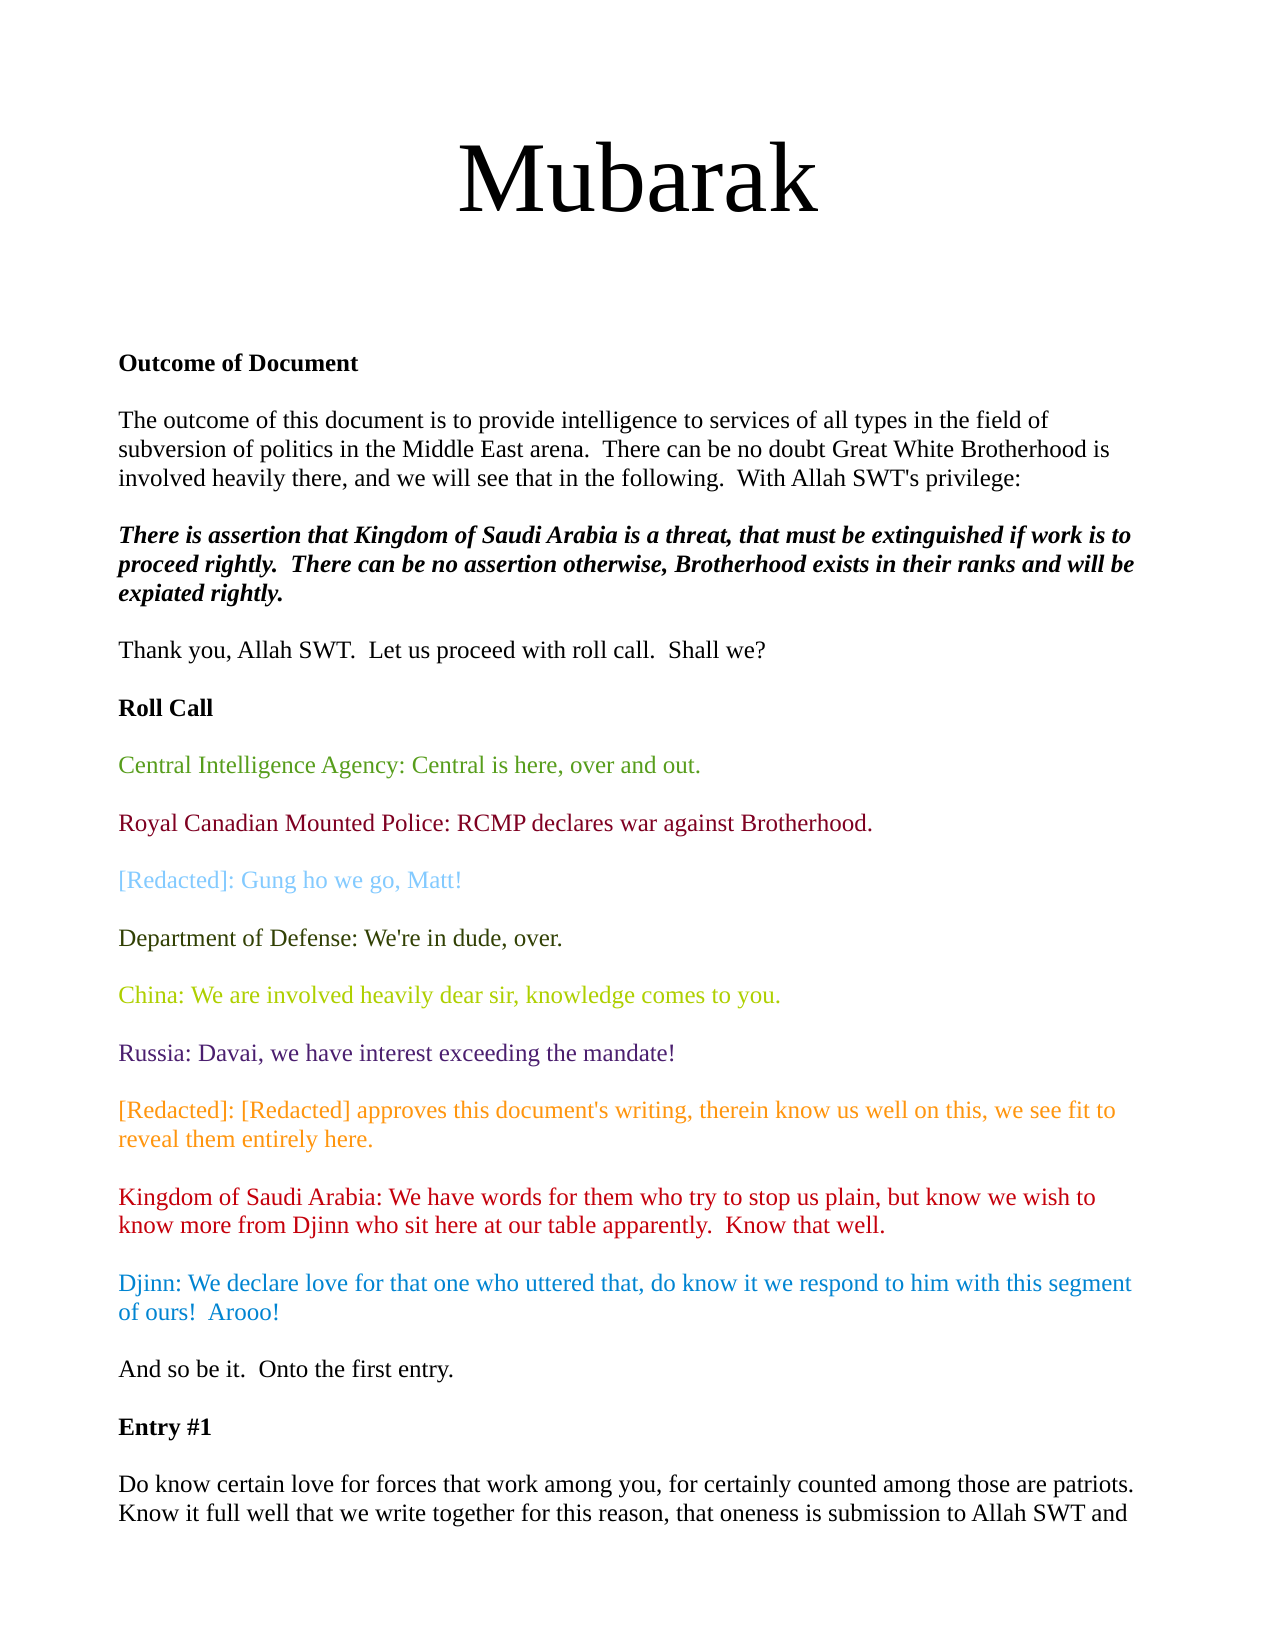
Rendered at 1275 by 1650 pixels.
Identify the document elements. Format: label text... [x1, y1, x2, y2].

text Djinn: We declare love for that one who uttered that, do know it we respond to him with this segment of ours! Arooo! [118, 1268, 1157, 1326]
text Do know certain love for forces that work among you, for certainly counted among those are patriots. Know it full well that we write together for this reason, that oneness is submission to Allah SWT and [118, 1469, 1157, 1527]
text Outcome of Document [118, 348, 1157, 377]
text Mubarak [118, 118, 1157, 233]
text Royal Canadian Mounted Police: RCMP declares war against Brotherhood. [118, 808, 1157, 837]
text Kingdom of Saudi Arabia: We have words for them who try to stop us plain, but know we wish to know more from Djinn who sit here at our table apparently. Know that well. [118, 1182, 1157, 1239]
text Roll Call [118, 693, 1157, 722]
text China: We are involved heavily dear sir, knowledge comes to you. [118, 981, 1157, 1009]
text There is assertion that Kingdom of Saudi Arabia is a threat, that must be extinguished if work is to proceed rightly. There can be no assertion otherwise, Brotherhood exists in their ranks and will be expiated rightly. [118, 521, 1157, 607]
text Thank you, Allah SWT. Let us proceed with roll call. Shall we? [118, 636, 1157, 664]
text Russia: Davai, we have interest exceeding the mandate! [118, 1038, 1157, 1067]
text Entry #1 [118, 1412, 1157, 1441]
text And so be it. Onto the first entry. [118, 1354, 1157, 1383]
text Department of Defense: We're in dude, over. [118, 923, 1157, 952]
text [Redacted]: Gung ho we go, Matt! [118, 866, 1157, 894]
text Central Intelligence Agency: Central is here, over and out. [118, 751, 1157, 779]
text The outcome of this document is to provide intelligence to services of all types in the field of subversion of politics in the Middle East arena. There can be no doubt Great White Brotherhood is involved heavily there, and we will see that in the following. With Allah SWT's privilege: [118, 406, 1157, 492]
text [Redacted]: [Redacted] approves this document's writing, therein know us well on this, we see fit to reveal them entirely here. [118, 1096, 1157, 1153]
